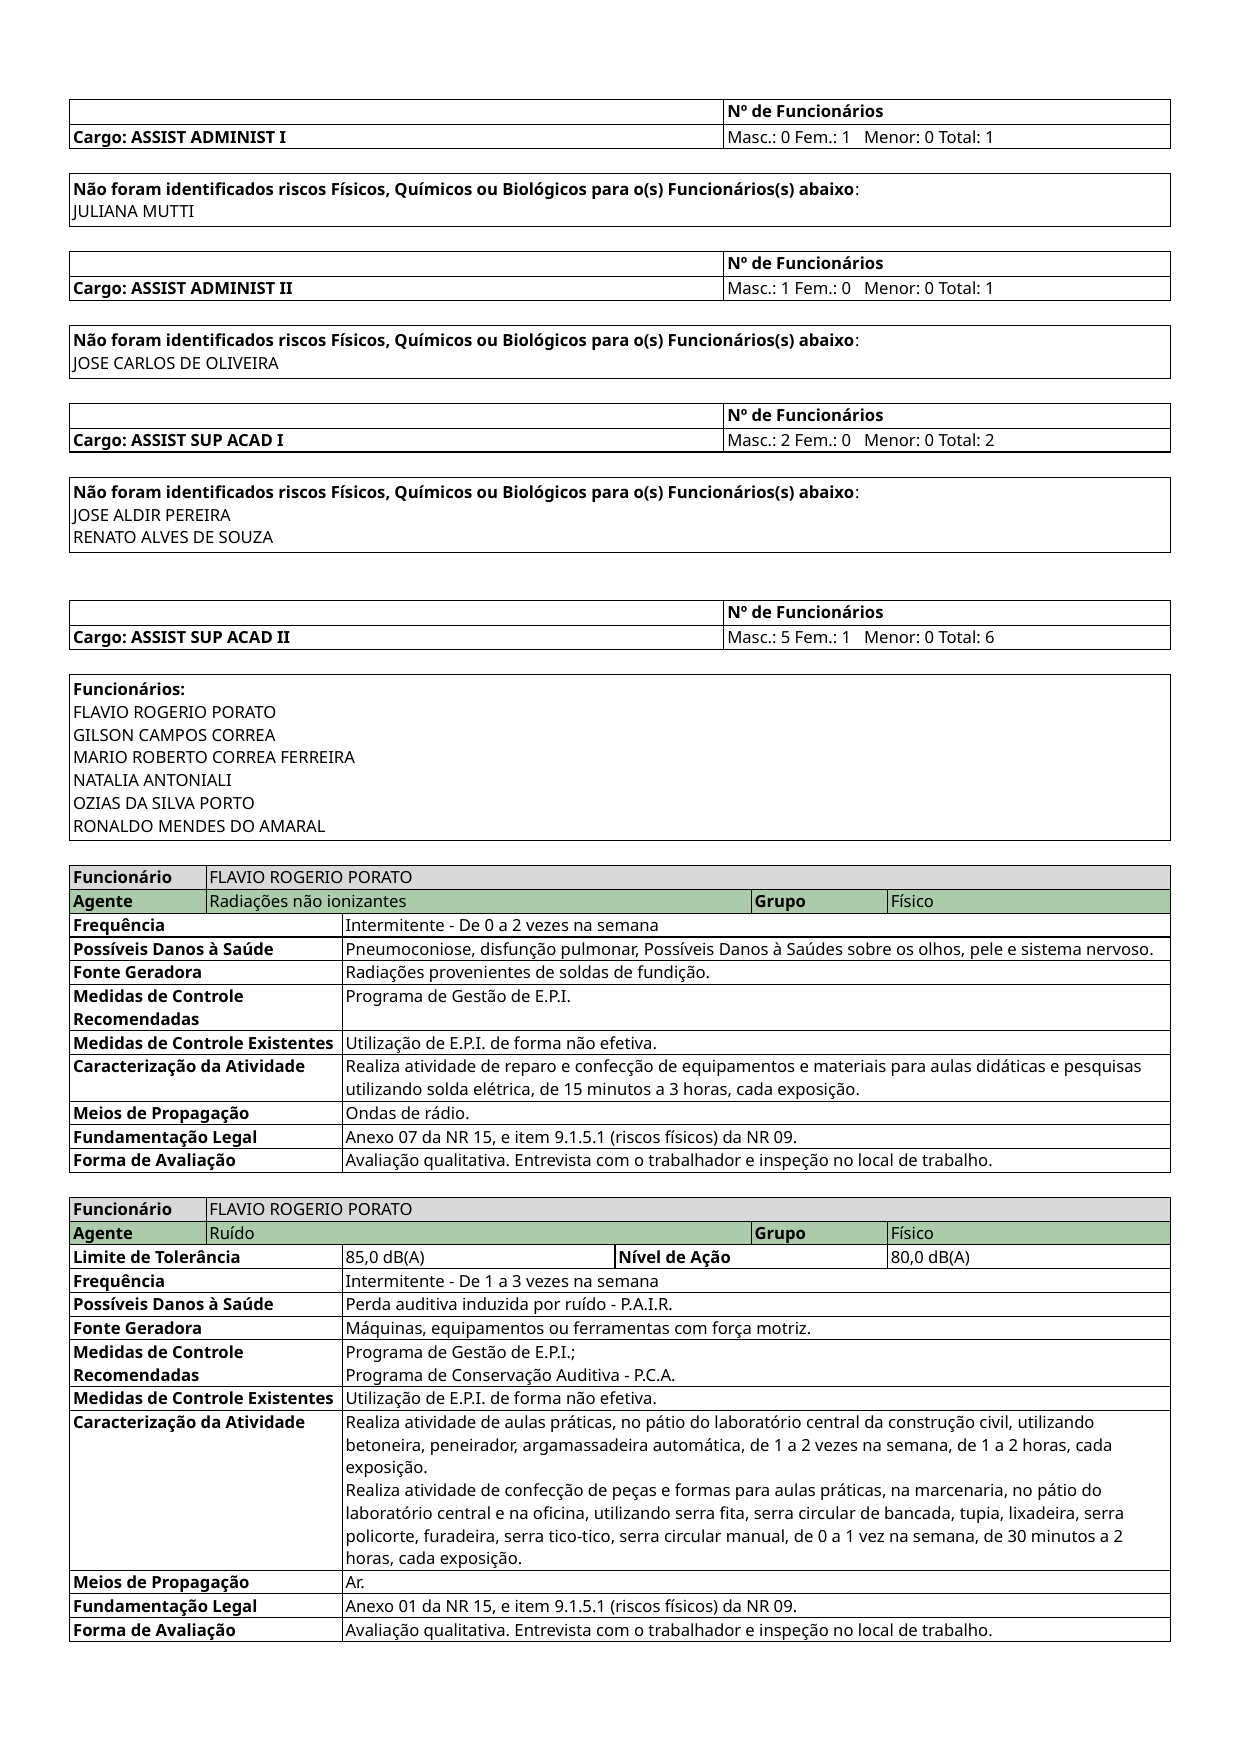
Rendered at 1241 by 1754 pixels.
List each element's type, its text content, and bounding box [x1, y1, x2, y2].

table_header [70, 404, 723, 428]
table_header Nº de Funcionários [724, 100, 1170, 124]
table_cell Nível de Ação [616, 1245, 887, 1268]
table_cell Fundamentação Legal [70, 1125, 342, 1148]
table_header Nº de Funcionários [724, 404, 1170, 428]
table_cell Programa de Gestão de E.P.I. [343, 985, 1170, 1030]
table_header FLAVIO ROGERIO PORATO [207, 866, 1170, 889]
table_cell Cargo: ASSIST ADMINIST I [70, 125, 723, 148]
table_cell Medidas de Controle Existentes [70, 1031, 342, 1054]
table_cell Perda auditiva induzida por ruído - P.A.I.R. [343, 1293, 1170, 1316]
table_cell Avaliação qualitativa. Entrevista com o trabalhador e inspeção no local de trabalho. [343, 1618, 1170, 1641]
table_header Nº de Funcionários [724, 252, 1170, 276]
table_cell Ruído [207, 1222, 751, 1244]
table_cell Anexo 07 da NR 15, e item 9.1.5.1 (riscos físicos) da NR 09. [343, 1125, 1170, 1148]
table_cell Avaliação qualitativa. Entrevista com o trabalhador e inspeção no local de trabalho. [343, 1149, 1170, 1172]
table_header Funcionário [70, 1198, 206, 1221]
table_cell Cargo: ASSIST SUP ACAD I [70, 429, 723, 451]
table_cell Cargo: ASSIST ADMINIST II [70, 277, 723, 300]
table_cell Físico [888, 1222, 1170, 1244]
table_cell Masc.: 1 Fem.: 0 Menor: 0 Total: 1 [724, 277, 1170, 300]
table_cell Fonte Geradora [70, 961, 342, 984]
table_cell Possíveis Danos à Saúde [70, 938, 342, 960]
table_header Não foram identificados riscos Físicos, Químicos ou Biológicos para o(s) Funcionários(s) abaixo: JOSE CARLOS DE OLIVEIRA [70, 326, 1170, 377]
table_cell Radiações não ionizantes [207, 890, 751, 913]
table_cell Frequência [70, 914, 342, 936]
table_cell Cargo: ASSIST SUP ACAD II [70, 626, 723, 649]
table_header Funcionário [70, 866, 206, 889]
table_header [70, 100, 723, 124]
table_cell Meios de Propagação [70, 1102, 342, 1124]
table_cell Medidas de Controle Recomendadas [70, 985, 342, 1030]
table_cell Físico [888, 890, 1170, 913]
table_cell Pneumoconiose, disfunção pulmonar, Possíveis Danos à Saúdes sobre os olhos, pele e sistema nervoso. [343, 938, 1170, 960]
table_cell Ar. [343, 1571, 1170, 1593]
table_cell Intermitente - De 1 a 3 vezes na semana [343, 1269, 1170, 1292]
table_cell Grupo [752, 890, 887, 913]
table_cell Masc.: 2 Fem.: 0 Menor: 0 Total: 2 [724, 429, 1170, 451]
table_header FLAVIO ROGERIO PORATO [207, 1198, 1170, 1221]
table_header Nº de Funcionários [724, 601, 1170, 625]
table_cell Utilização de E.P.I. de forma não efetiva. [343, 1387, 1170, 1409]
table_header [70, 601, 723, 625]
table_cell Máquinas, equipamentos ou ferramentas com força motriz. [343, 1317, 1170, 1339]
table_cell Intermitente - De 0 a 2 vezes na semana [343, 914, 1170, 936]
table_cell Meios de Propagação [70, 1571, 342, 1593]
table_cell Forma de Avaliação [70, 1618, 342, 1641]
table_cell Programa de Gestão de E.P.I.; Programa de Conservação Auditiva - P.C.A. [343, 1340, 1170, 1386]
table_cell Fundamentação Legal [70, 1594, 342, 1617]
table_header Não foram identificados riscos Físicos, Químicos ou Biológicos para o(s) Funcionários(s) abaixo: JULIANA MUTTI [70, 174, 1170, 226]
table_header Funcionários: FLAVIO ROGERIO PORATO GILSON CAMPOS CORREA MARIO ROBERTO CORREA FERREIRA NATALIA ANTONIALI OZIAS DA SILVA PORTO RONALDO MENDES DO AMARAL [70, 675, 1170, 840]
table_cell Agente [70, 1222, 206, 1244]
table_cell Masc.: 5 Fem.: 1 Menor: 0 Total: 6 [724, 626, 1170, 649]
table_header [70, 252, 723, 276]
table_cell Agente [70, 890, 206, 913]
table_cell Fonte Geradora [70, 1317, 342, 1339]
table_cell 80,0 dB(A) [888, 1245, 1170, 1268]
table_cell 85,0 dB(A) [343, 1245, 614, 1268]
table_cell Limite de Tolerância [70, 1245, 342, 1268]
table_cell Realiza atividade de aulas práticas, no pátio do laboratório central da construção civil, utilizando betoneira, peneirador, argamassadeira automática, de 1 a 2 vezes na semana, de 1 a 2 horas, cada exposição. Realiza atividade de confecção de peças e formas para aulas práticas, na marcenaria, no pátio do laboratório central e na oficina, utilizando serra fita, serra circular de bancada, tupia, lixadeira, serra policorte, furadeira, serra tico-tico, serra circular manual, de 0 a 1 vez na semana, de 30 minutos a 2 horas, cada exposição. [343, 1411, 1170, 1569]
table_cell Radiações provenientes de soldas de fundição. [343, 961, 1170, 984]
table_cell Masc.: 0 Fem.: 1 Menor: 0 Total: 1 [724, 125, 1170, 148]
table_cell Frequência [70, 1269, 342, 1292]
table_cell Medidas de Controle Recomendadas [70, 1340, 342, 1386]
table_cell Utilização de E.P.I. de forma não efetiva. [343, 1031, 1170, 1054]
table_cell Caracterização da Atividade [70, 1055, 342, 1101]
table_header Não foram identificados riscos Físicos, Químicos ou Biológicos para o(s) Funcionários(s) abaixo: JOSE ALDIR PEREIRA RENATO ALVES DE SOUZA [70, 478, 1170, 552]
table_cell Ondas de rádio. [343, 1102, 1170, 1124]
table_cell Caracterização da Atividade [70, 1411, 342, 1569]
table_cell Anexo 01 da NR 15, e item 9.1.5.1 (riscos físicos) da NR 09. [343, 1594, 1170, 1617]
table_cell Realiza atividade de reparo e confecção de equipamentos e materiais para aulas didáticas e pesquisas utilizando solda elétrica, de 15 minutos a 3 horas, cada exposição. [343, 1055, 1170, 1101]
table_cell Possíveis Danos à Saúde [70, 1293, 342, 1316]
table_cell Forma de Avaliação [70, 1149, 342, 1172]
table_cell Medidas de Controle Existentes [70, 1387, 342, 1409]
table_cell Grupo [752, 1222, 887, 1244]
